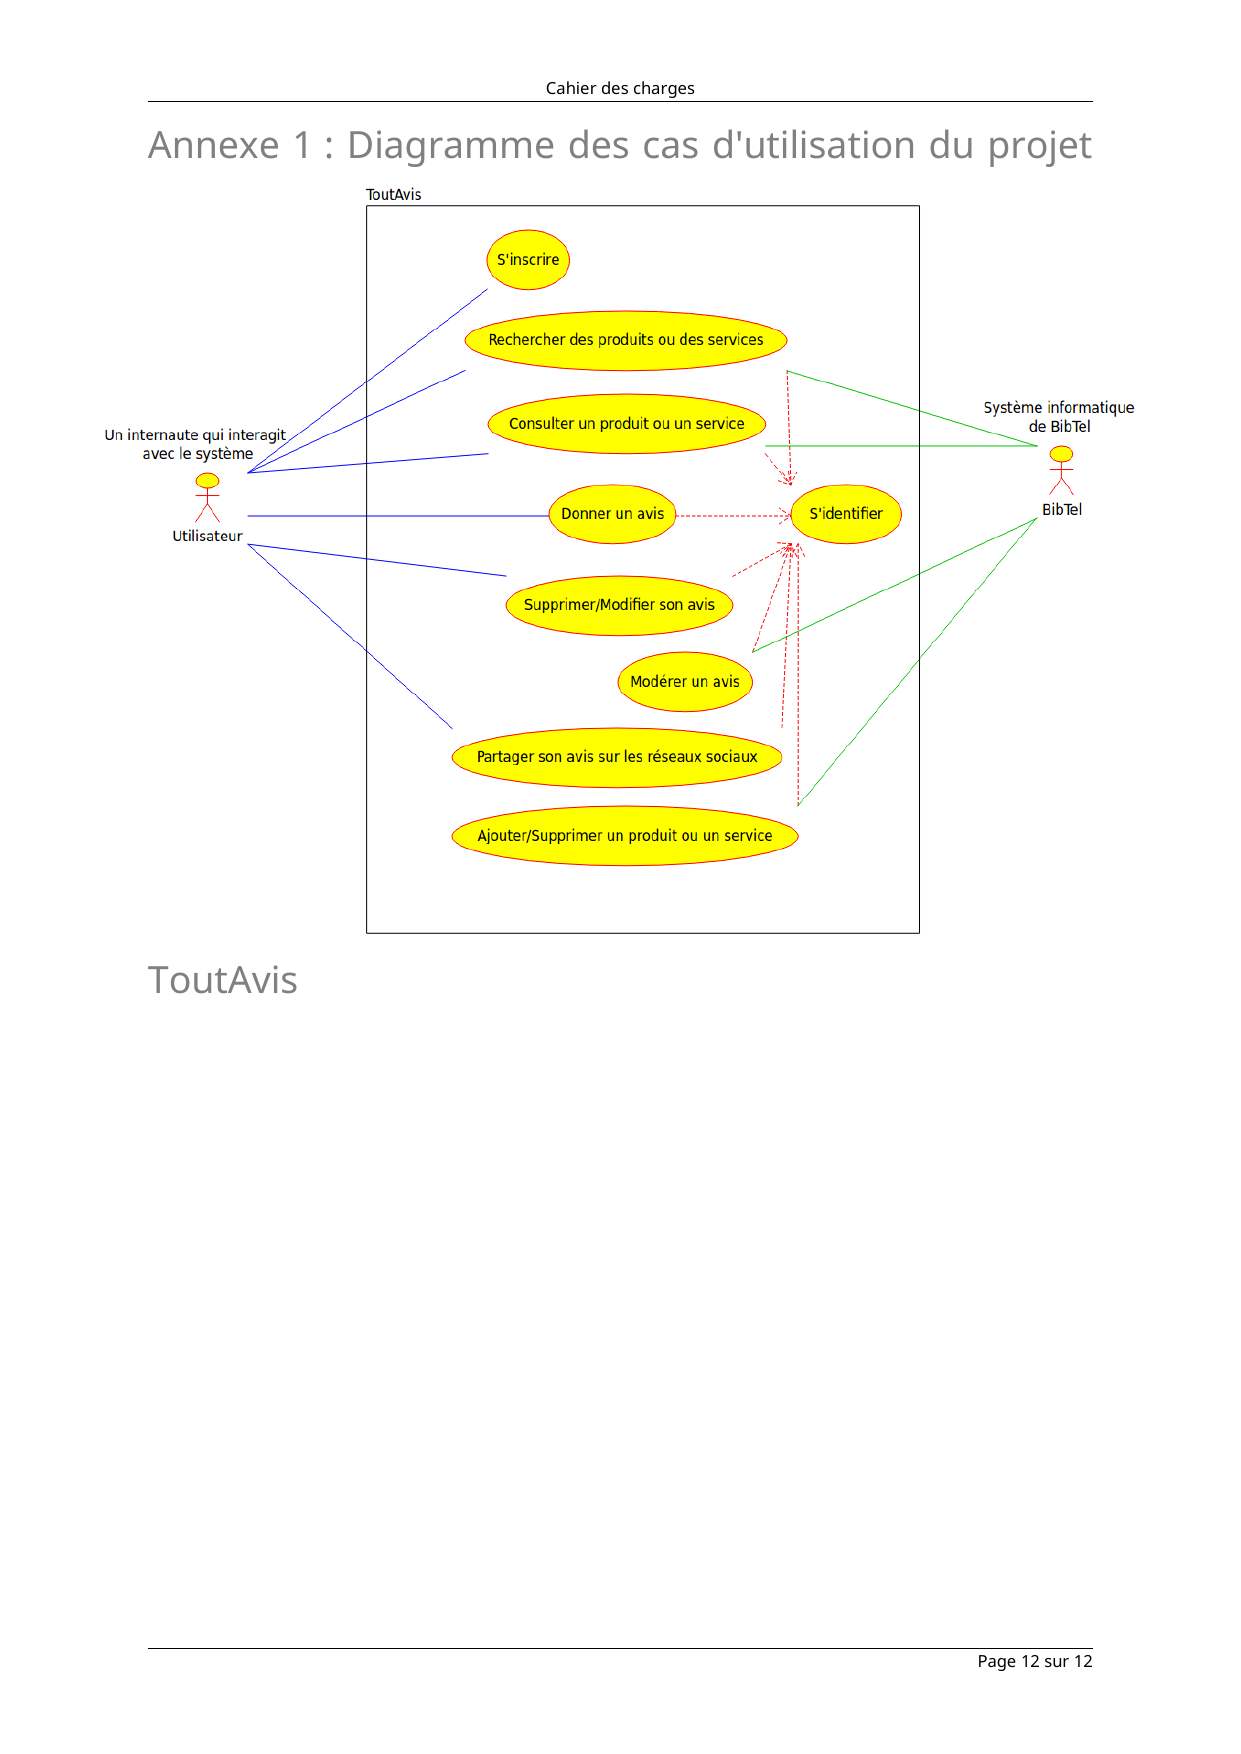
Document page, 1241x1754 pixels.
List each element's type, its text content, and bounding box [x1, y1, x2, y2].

text Annexe 1 : Diagramme des cas d'utilisation du projet [148, 118, 1093, 174]
text ToutAvis [148, 954, 1093, 1004]
picture [95, 174, 1146, 954]
